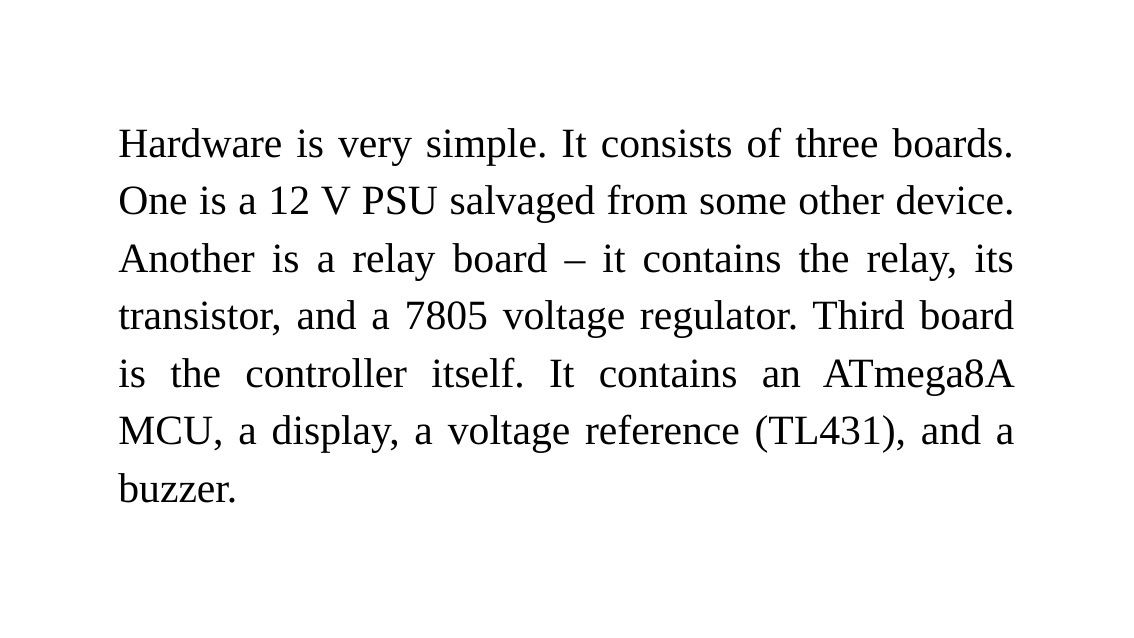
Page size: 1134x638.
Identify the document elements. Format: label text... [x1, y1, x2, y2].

text Hardware is very simple. It consists of three boards. One is a 12 V PSU salvaged from some other device. Another is a relay board – it contains the relay, its transistor, and a 7805 voltage regulator. Third board is the controller itself. It contains an ATmega8A MCU, a display, a voltage reference (TL431), and a buzzer. [118, 118, 1016, 511]
